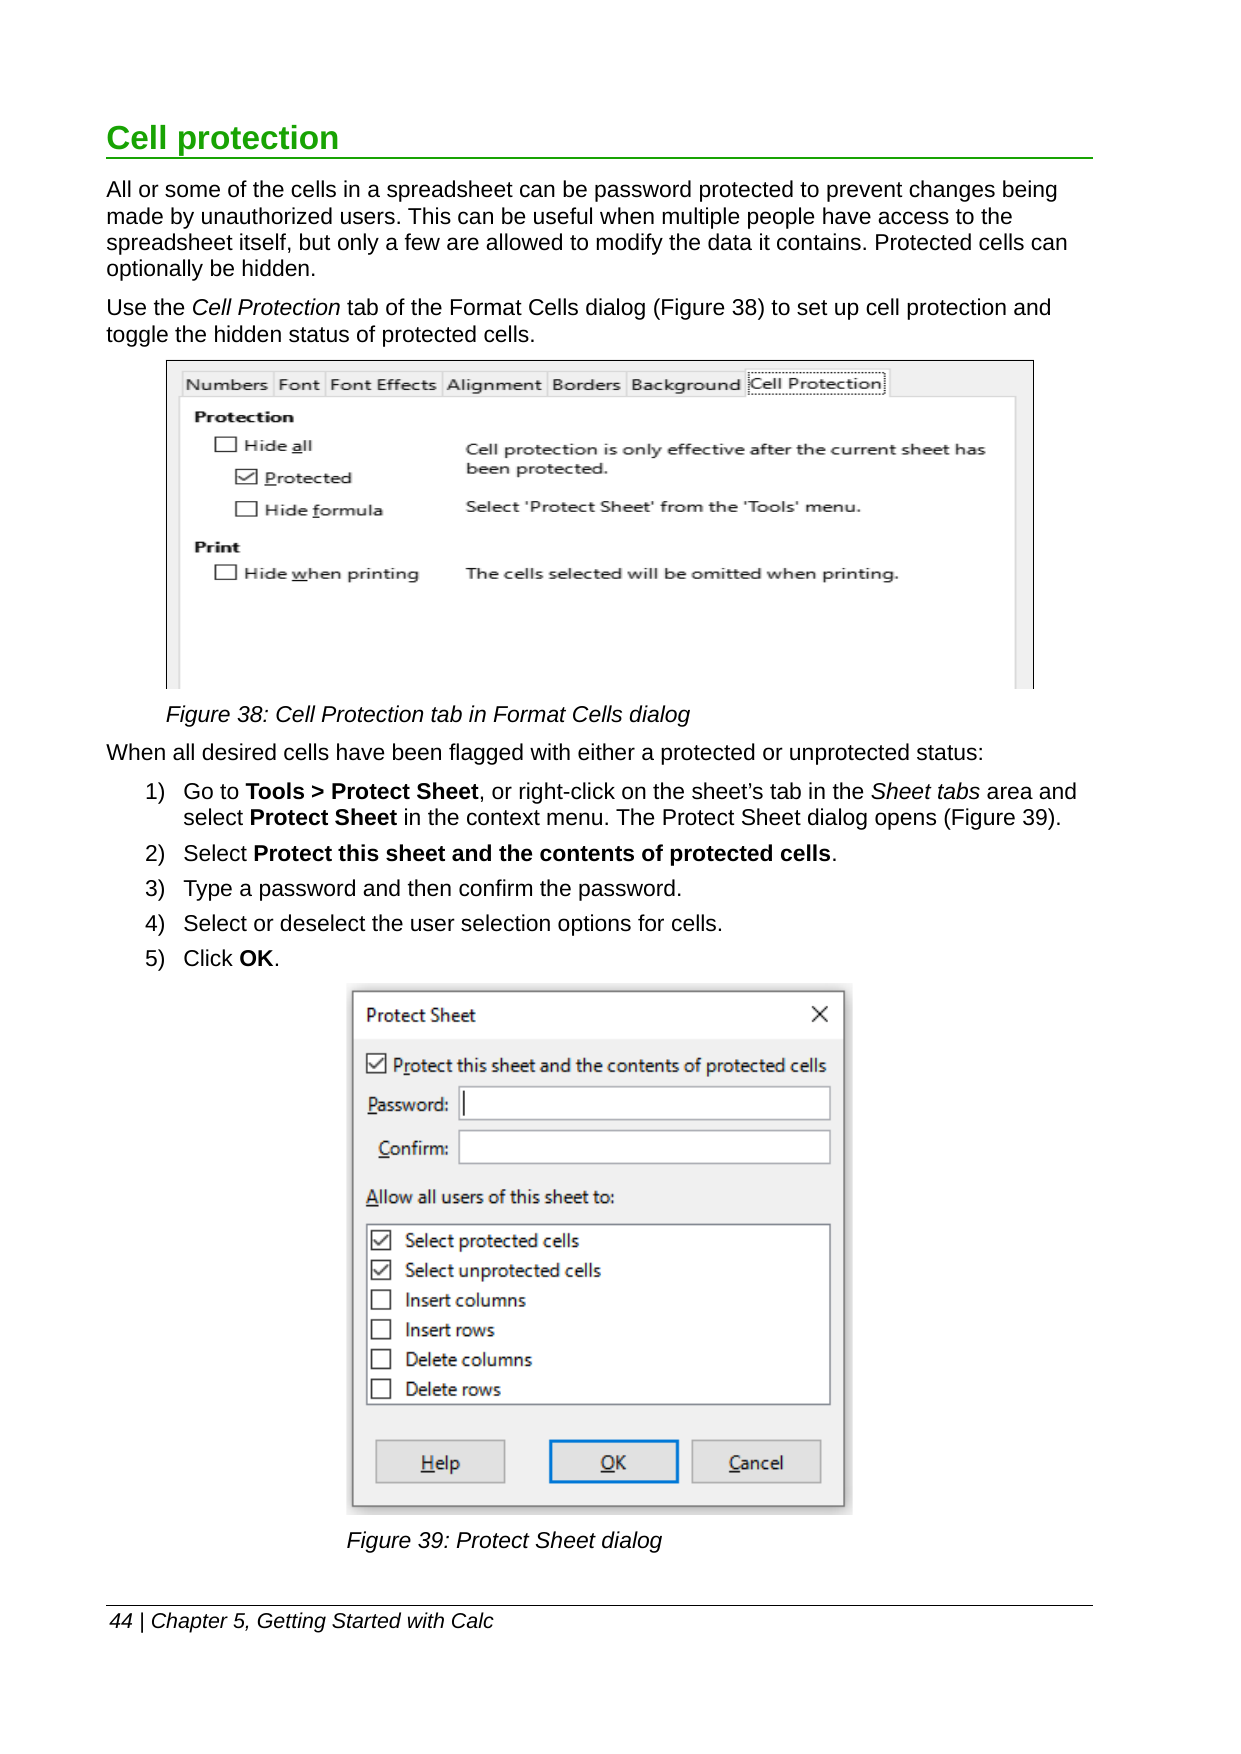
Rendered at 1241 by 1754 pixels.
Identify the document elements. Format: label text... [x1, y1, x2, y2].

list Type a password and then confirm the password. [165, 875, 1093, 901]
list Select or deselect the user selection options for cells. [165, 910, 1093, 936]
picture [167, 361, 1033, 689]
text Use the Cell Protection tab of the Format Cells dialog (Figure 38) to set up cell protection and toggle the hidden status of protected cells. [106, 294, 1093, 347]
list All or some of the cells in a spreadsheet can be password protected to prevent changes being made by unauthorized users. This can be useful when multiple people have access to the spreadsheet itself, but only a few are allowed to modify the data it contains. Protected cells can optionally be hidden. [106, 176, 1093, 282]
list Select Protect this sheet and the contents of protected cells. [165, 839, 1093, 866]
list Go to Tools > Protect Sheet, or right-click on the sheet’s tab in the Sheet tabs area and select Protect Sheet in the context menu. The Protect Sheet dialog opens (Figure 39). [165, 778, 1093, 831]
subtitle Cell protection [106, 118, 1093, 157]
list When all desired cells have been flagged with either a protected or unprotected status: [106, 739, 1093, 765]
picture [346, 983, 853, 1515]
text Figure 39: Protect Sheet dialog [346, 1527, 852, 1553]
list Click OK. [165, 945, 1093, 971]
text Figure 38: Cell Protection tab in Format Cells dialog [166, 701, 1033, 727]
